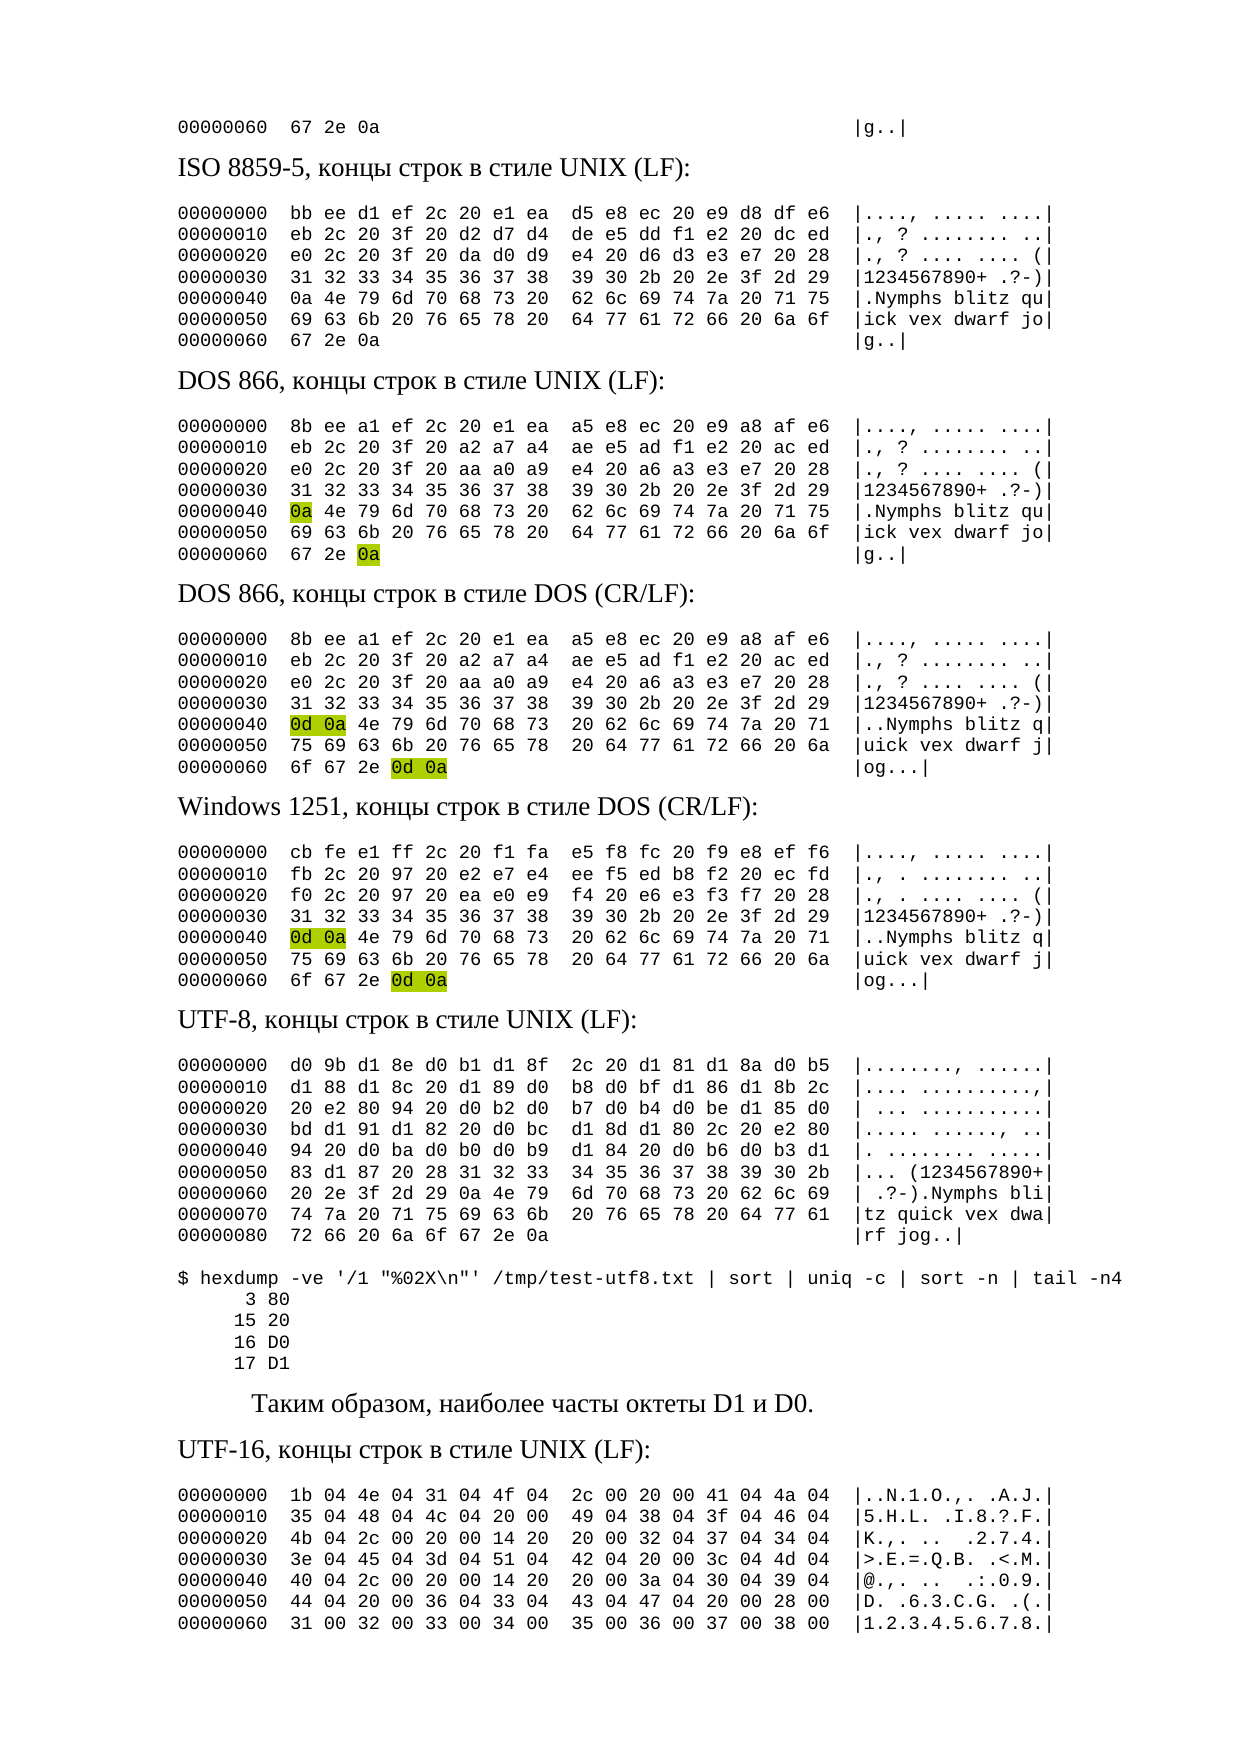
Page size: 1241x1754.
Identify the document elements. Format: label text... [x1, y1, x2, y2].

text 00000060 31 00 32 00 33 00 34 00 35 00 36 00 37 00 38 00 |1.2.3.4.5.6.7.8.| [177, 1613, 1152, 1635]
text 00000020 4b 04 2c 00 20 00 14 20 20 00 32 04 37 04 34 04 |K.,. .. .2.7.4.| [177, 1528, 1152, 1550]
text 00000050 75 69 63 6b 20 76 65 78 20 64 77 61 72 66 20 6a |uick vex dwarf j| [177, 949, 1152, 971]
text 00000000 1b 04 4e 04 31 04 4f 04 2c 00 20 00 41 04 4a 04 |..N.1.O.,. .A.J.| [177, 1486, 1152, 1507]
text 00000040 40 04 2c 00 20 00 14 20 20 00 3a 04 30 04 39 04 |@.,. .. .:.0.9.| [177, 1571, 1152, 1592]
text 00000040 94 20 d0 ba d0 b0 d0 b9 d1 84 20 d0 b6 d0 b3 d1 |. ........ .....| [177, 1141, 1152, 1162]
text 00000000 8b ee a1 ef 2c 20 e1 ea a5 e8 ec 20 e9 a8 af e6 |...., ..... ....| [177, 630, 1152, 651]
text 00000010 d1 88 d1 8c 20 d1 89 d0 b8 d0 bf d1 86 d1 8b 2c |.... ..........,| [177, 1077, 1152, 1099]
text 00000030 3e 04 45 04 3d 04 51 04 42 04 20 00 3c 04 4d 04 |>.E.=.Q.B. .<.M.| [177, 1550, 1152, 1571]
text 00000030 31 32 33 34 35 36 37 38 39 30 2b 20 2e 3f 2d 29 |1234567890+ .?-)| [177, 907, 1152, 928]
text 00000060 20 2e 3f 2d 29 0a 4e 79 6d 70 68 73 20 62 6c 69 | .?-).Nymphs bli| [177, 1184, 1152, 1205]
text 00000000 cb fe e1 ff 2c 20 f1 fa e5 f8 fc 20 f9 e8 ef f6 |...., ..... ....| [177, 843, 1152, 864]
text 00000060 67 2e 0a |g..| [177, 331, 1152, 352]
text 15 20 [177, 1311, 1152, 1332]
text 00000060 6f 67 2e 0d 0a |og...| [177, 757, 1152, 779]
text 00000000 8b ee a1 ef 2c 20 e1 ea a5 e8 ec 20 e9 a8 af e6 |...., ..... ....| [177, 417, 1152, 438]
text Windows 1251, концы строк в стиле DOS (CR/LF): [177, 791, 1152, 822]
text 00000050 75 69 63 6b 20 76 65 78 20 64 77 61 72 66 20 6a |uick vex dwarf j| [177, 736, 1152, 757]
text 00000050 69 63 6b 20 76 65 78 20 64 77 61 72 66 20 6a 6f |ick vex dwarf jo| [177, 523, 1152, 544]
text 00000050 83 d1 87 20 28 31 32 33 34 35 36 37 38 39 30 2b |... (1234567890+| [177, 1162, 1152, 1184]
text 00000030 31 32 33 34 35 36 37 38 39 30 2b 20 2e 3f 2d 29 |1234567890+ .?-)| [177, 694, 1152, 715]
text 00000020 20 e2 80 94 20 d0 b2 d0 b7 d0 b4 d0 be d1 85 d0 | ... ...........| [177, 1099, 1152, 1120]
text 00000040 0d 0a 4e 79 6d 70 68 73 20 62 6c 69 74 7a 20 71 |..Nymphs blitz q| [177, 715, 1152, 736]
text 00000020 f0 2c 20 97 20 ea e0 e9 f4 20 e6 e3 f3 f7 20 28 |., . .... .... (| [177, 886, 1152, 907]
text ISO 8859-5, концы строк в стиле UNIX (LF): [177, 151, 1152, 182]
text DOS 866, концы строк в стиле DOS (CR/LF): [177, 577, 1152, 608]
text 00000040 0a 4e 79 6d 70 68 73 20 62 6c 69 74 7a 20 71 75 |.Nymphs blitz qu| [177, 289, 1152, 310]
text 00000060 67 2e 0a |g..| [177, 544, 1152, 566]
text 16 D0 [177, 1332, 1152, 1354]
text 00000060 6f 67 2e 0d 0a |og...| [177, 971, 1152, 992]
text 00000050 44 04 20 00 36 04 33 04 43 04 47 04 20 00 28 00 |D. .6.3.C.G. .(.| [177, 1592, 1152, 1613]
text DOS 866, концы строк в стиле UNIX (LF): [177, 364, 1152, 395]
text 00000030 31 32 33 34 35 36 37 38 39 30 2b 20 2e 3f 2d 29 |1234567890+ .?-)| [177, 267, 1152, 289]
text 00000000 bb ee d1 ef 2c 20 e1 ea d5 e8 ec 20 e9 d8 df e6 |...., ..... ....| [177, 204, 1152, 225]
text 00000020 e0 2c 20 3f 20 aa a0 a9 e4 20 a6 a3 e3 e7 20 28 |., ? .... .... (| [177, 672, 1152, 694]
text 00000050 69 63 6b 20 76 65 78 20 64 77 61 72 66 20 6a 6f |ick vex dwarf jo| [177, 310, 1152, 331]
text 00000020 e0 2c 20 3f 20 aa a0 a9 e4 20 a6 a3 e3 e7 20 28 |., ? .... .... (| [177, 459, 1152, 481]
text 3 80 [177, 1290, 1152, 1311]
text 00000060 67 2e 0a |g..| [177, 118, 1152, 139]
text 00000010 fb 2c 20 97 20 e2 e7 e4 ee f5 ed b8 f2 20 ec fd |., . ........ ..| [177, 864, 1152, 886]
text 00000040 0a 4e 79 6d 70 68 73 20 62 6c 69 74 7a 20 71 75 |.Nymphs blitz qu| [177, 502, 1152, 523]
text 00000030 bd d1 91 d1 82 20 d0 bc d1 8d d1 80 2c 20 e2 80 |..... ......, ..| [177, 1120, 1152, 1141]
text 17 D1 [177, 1354, 1152, 1375]
text 00000010 eb 2c 20 3f 20 a2 a7 a4 ae e5 ad f1 e2 20 ac ed |., ? ........ ..| [177, 651, 1152, 672]
text Таким образом, наиболее часты октеты D1 и D0. [177, 1387, 1152, 1418]
text 00000010 eb 2c 20 3f 20 a2 a7 a4 ae e5 ad f1 e2 20 ac ed |., ? ........ ..| [177, 438, 1152, 459]
text $ hexdump -ve '/1 "%02X\n"' /tmp/test-utf8.txt | sort | uniq -c | sort -n | tail -n4 [177, 1269, 1152, 1290]
text 00000020 e0 2c 20 3f 20 da d0 d9 e4 20 d6 d3 e3 e7 20 28 |., ? .... .... (| [177, 246, 1152, 267]
text 00000040 0d 0a 4e 79 6d 70 68 73 20 62 6c 69 74 7a 20 71 |..Nymphs blitz q| [177, 928, 1152, 949]
text 00000010 eb 2c 20 3f 20 d2 d7 d4 de e5 dd f1 e2 20 dc ed |., ? ........ ..| [177, 225, 1152, 246]
text 00000000 d0 9b d1 8e d0 b1 d1 8f 2c 20 d1 81 d1 8a d0 b5 |........, ......| [177, 1056, 1152, 1077]
text UTF-8, концы строк в стиле UNIX (LF): [177, 1004, 1152, 1035]
text 00000080 72 66 20 6a 6f 67 2e 0a |rf jog..| [177, 1226, 1152, 1247]
text 00000010 35 04 48 04 4c 04 20 00 49 04 38 04 3f 04 46 04 |5.H.L. .I.8.?.F.| [177, 1507, 1152, 1528]
text UTF-16, концы строк в стиле UNIX (LF): [177, 1433, 1152, 1464]
text 00000070 74 7a 20 71 75 69 63 6b 20 76 65 78 20 64 77 61 |tz quick vex dwa| [177, 1205, 1152, 1226]
text 00000030 31 32 33 34 35 36 37 38 39 30 2b 20 2e 3f 2d 29 |1234567890+ .?-)| [177, 481, 1152, 502]
